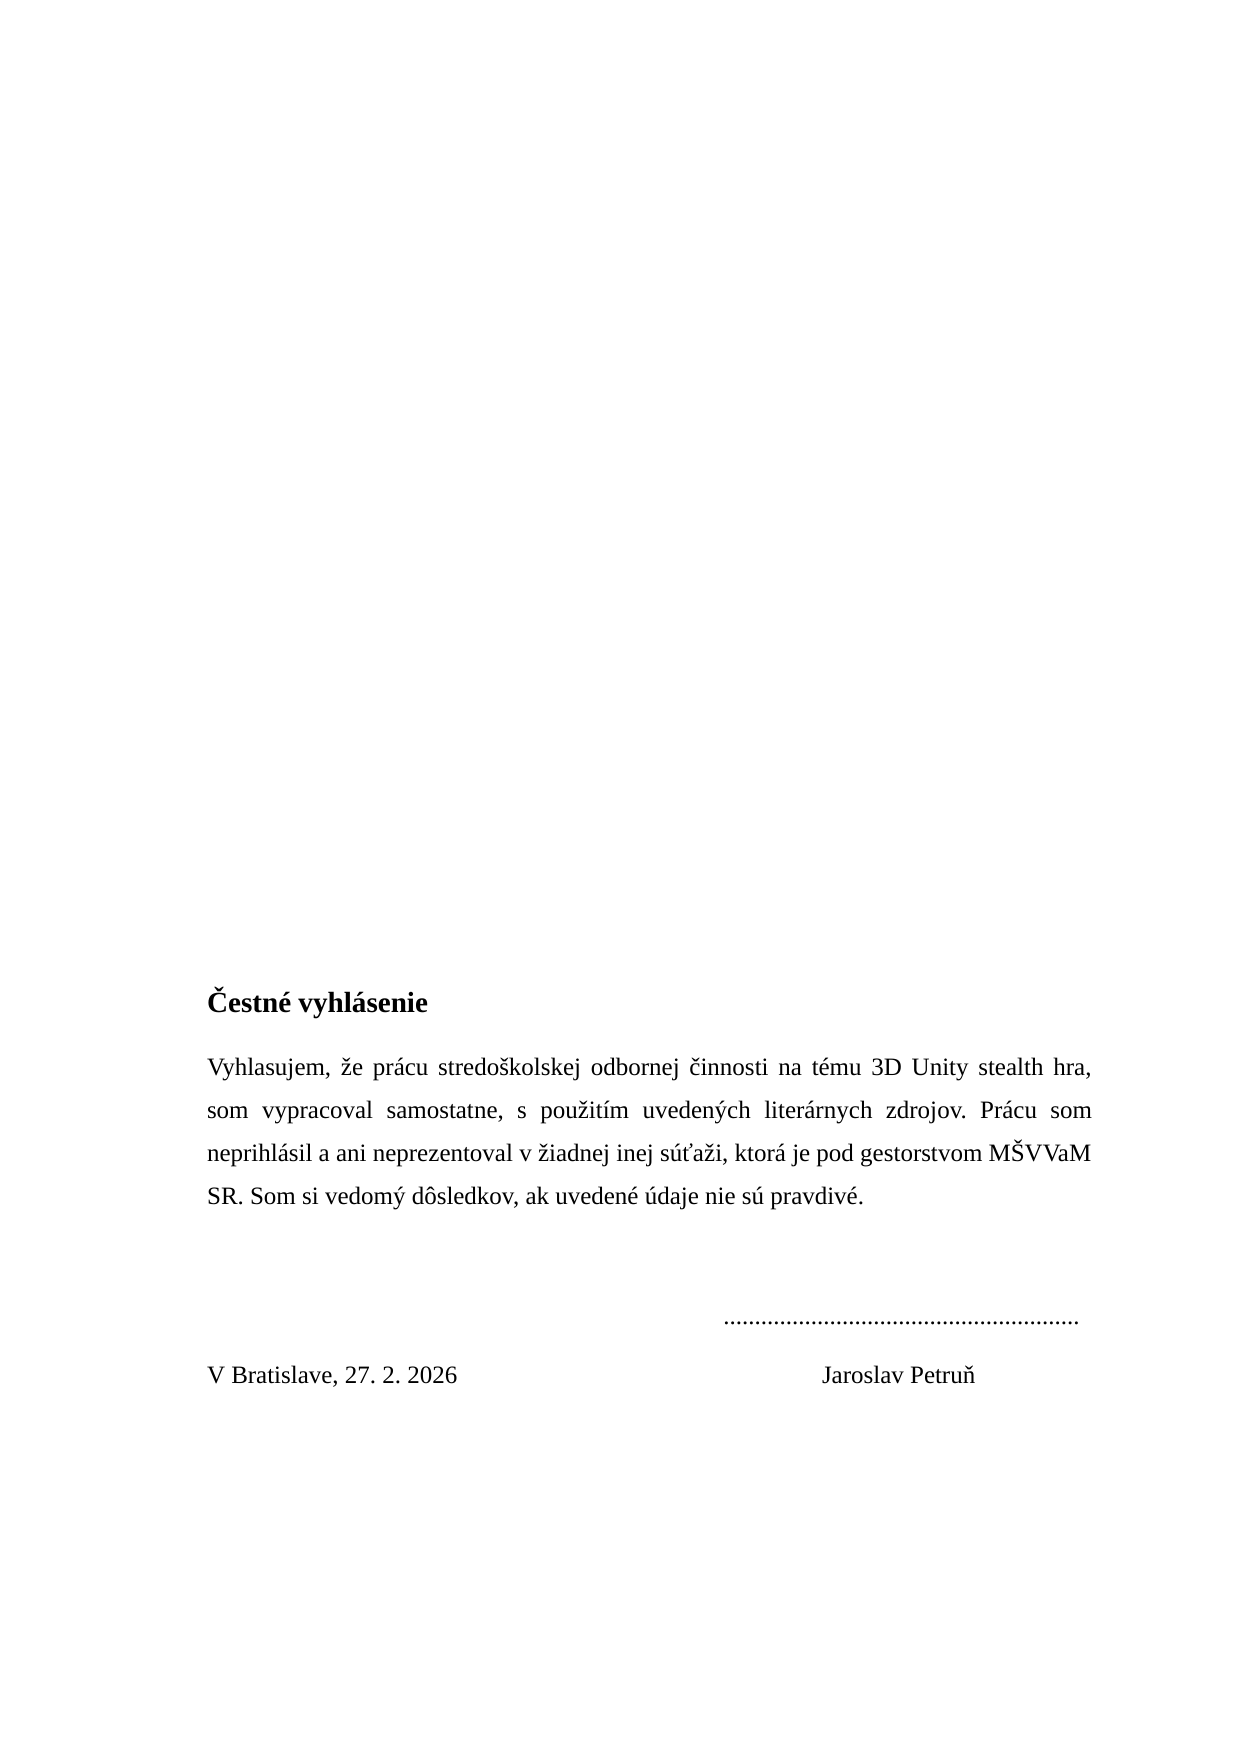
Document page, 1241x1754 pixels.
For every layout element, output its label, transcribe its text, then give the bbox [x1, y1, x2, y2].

text Vyhlasujem, že prácu stredoškolskej odbornej činnosti na tému 3D Unity stealth hra, som vypracoval samostatne, s použitím uvedených literárnych zdrojov. Prácu som neprihlásil a ani neprezentoval v žiadnej inej súťaži, ktorá je pod gestorstvom MŠVVaM SR. Som si vedomý dôsledkov, ak uvedené údaje nie sú pravdivé. [207, 1052, 1092, 1210]
text V Bratislave, 27. 2. 2026 Jaroslav Petruň [207, 1361, 1092, 1389]
text Čestné vyhlásenie [207, 985, 1092, 1018]
text ......................................................... [207, 1301, 1092, 1329]
